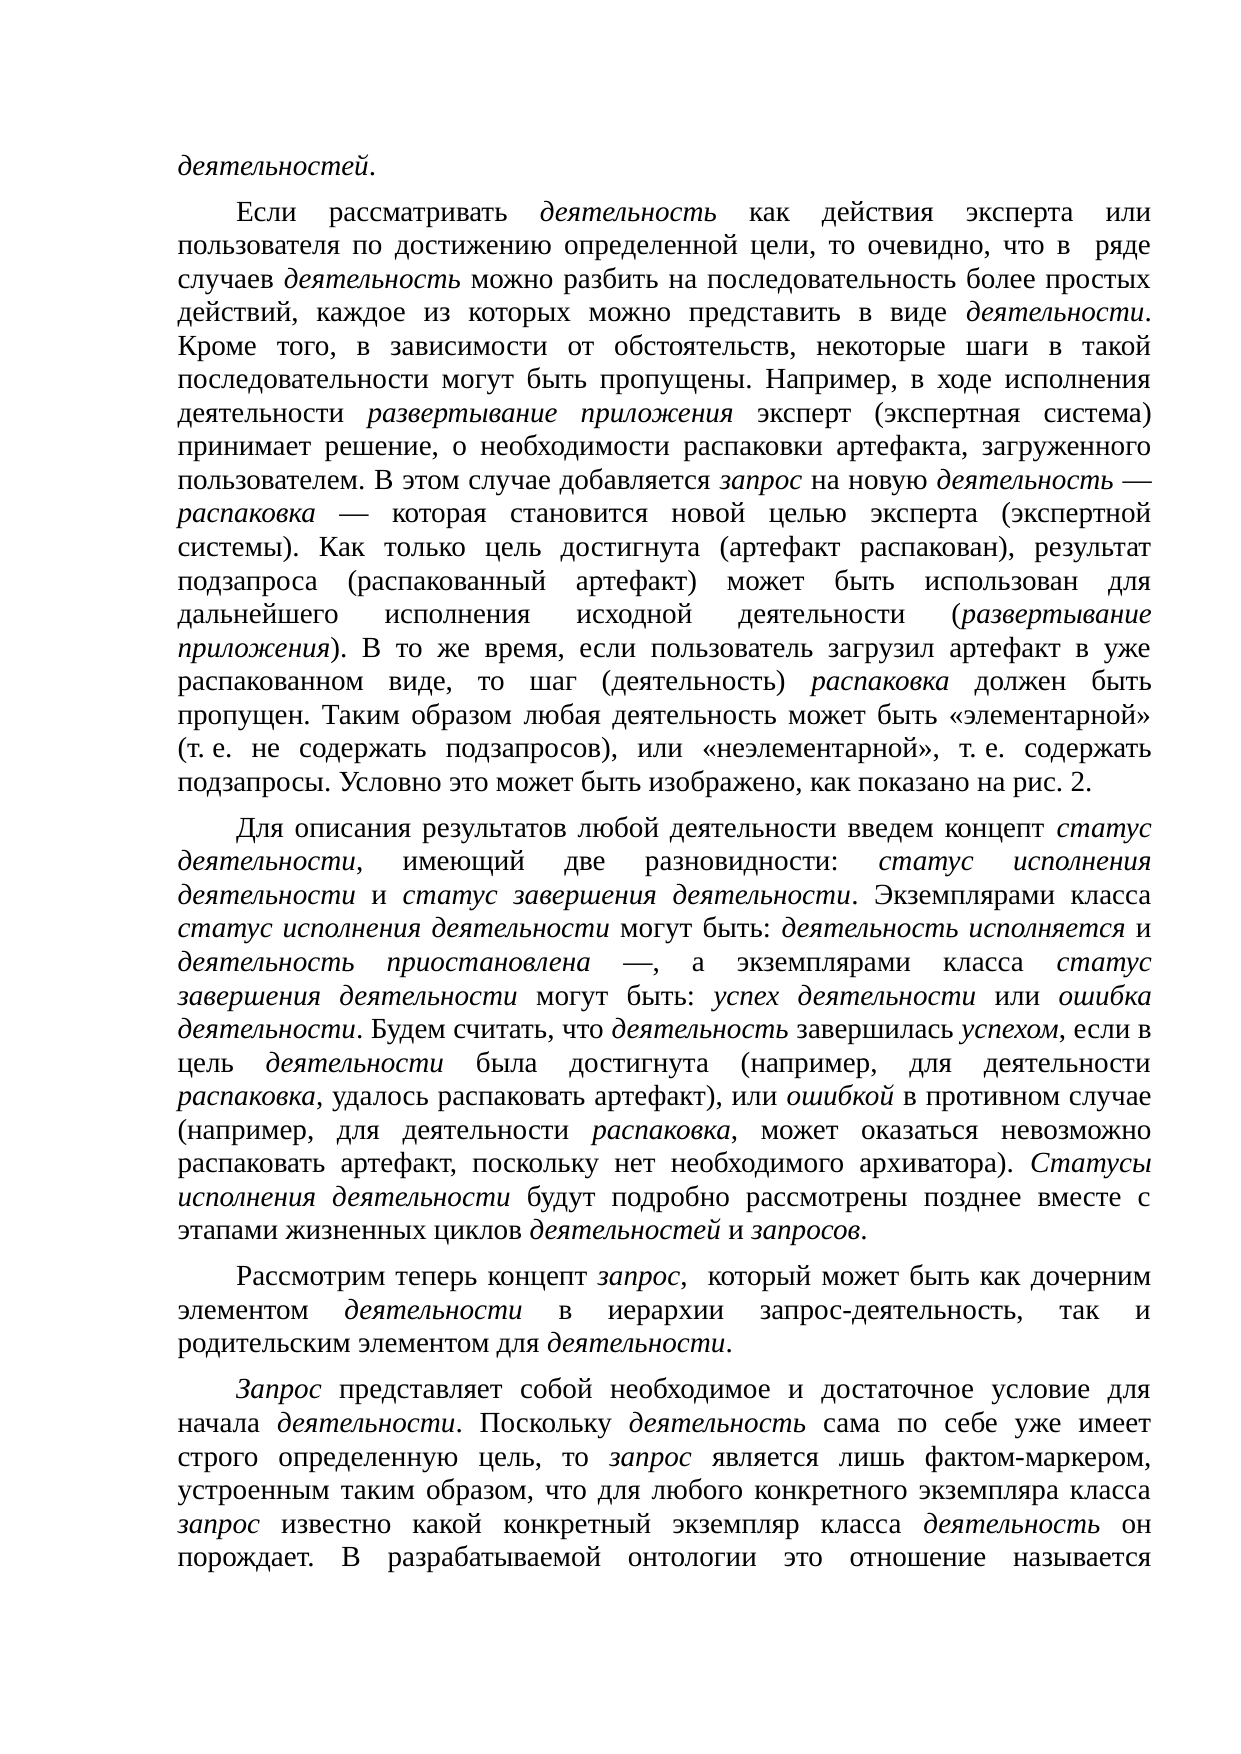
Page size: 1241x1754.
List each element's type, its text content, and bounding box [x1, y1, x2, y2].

text Для описания результатов любой деятельности введем концепт статус деятельности, имеющий две разновидности: статус исполнения деятельности и статус завершения деятельности. Экземплярами класса статус исполнения деятельности могут быть: деятельность исполняется и деятельность приостановлена —, а экземплярами класса статус завершения деятельности могут быть: успех деятельности или ошибка деятельности. Будем считать, что деятельность завершилась успехом, если в цель деятельности была достигнута (например, для деятельности распаковка, удалось распаковать артефакт), или ошибкой в противном случае (например, для деятельности распаковка, может оказаться невозможно распаковать артефакт, поскольку нет необходимого архиватора). Статусы исполнения деятельности будут подробно рассмотрены позднее вместе с этапами жизненных циклов деятельностей и запросов. [177, 810, 1152, 1246]
text Рассмотрим теперь концепт запрос, который может быть как дочерним элементом деятельности в иерархии запрос-деятельность, так и родительским элементом для деятельности. [177, 1258, 1152, 1359]
text деятельностей. [177, 148, 1152, 181]
text Если рассматривать деятельность как действия эксперта или пользователя по достижению определенной цели, то очевидно, что в ряде случаев деятельность можно разбить на последовательность более простых действий, каждое из которых можно представить в виде деятельности. Кроме того, в зависимости от обстоятельств, некоторые шаги в такой последовательности могут быть пропущены. Например, в ходе исполнения деятельности развертывание приложения эксперт (экспертная система) принимает решение, о необходимости распаковки артефакта, загруженного пользователем. В этом случае добавляется запрос на новую деятельность — распаковка — которая становится новой целью эксперта (экспертной системы). Как только цель достигнута (артефакт распакован), результат подзапроса (распакованный артефакт) может быть использован для дальнейшего исполнения исходной деятельности (развертывание приложения). В то же время, если пользователь загрузил артефакт в уже распакованном виде, то шаг (деятельность) распаковка должен быть пропущен. Таким образом любая деятельность может быть «элементарной» (т. е. не содержать подзапросов), или «неэлементарной», т. е. содержать подзапросы. Условно это может быть изображено, как показано на рис. 2. [177, 194, 1152, 797]
text Запрос представляет собой необходимое и достаточное условие для начала деятельности. Поскольку деятельность сама по себе уже имеет строго определенную цель, то запрос является лишь фактом-маркером, устроенным таким образом, что для любого конкретного экземпляра класса запрос известно какой конкретный экземпляр класса деятельность он порождает. В разрабатываемой онтологии это отношение называется [177, 1372, 1152, 1573]
